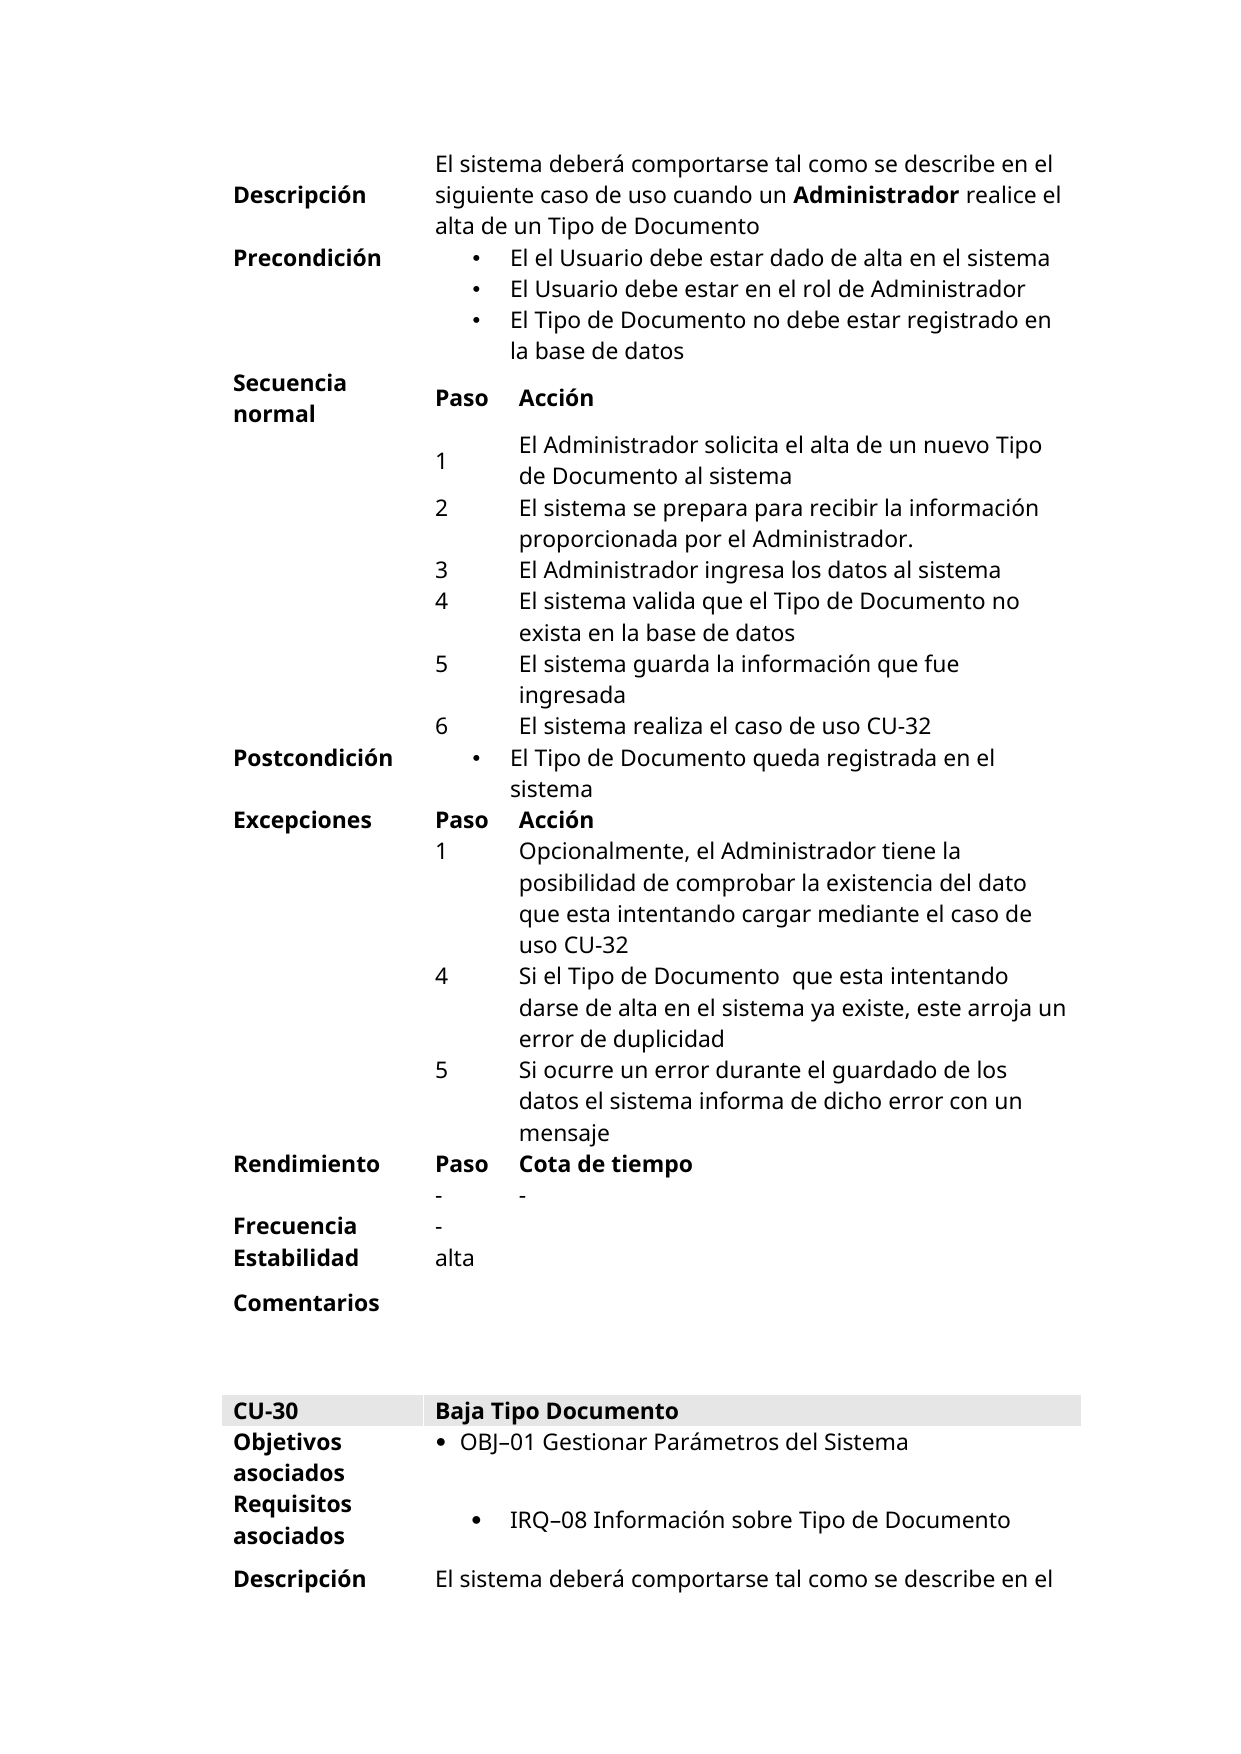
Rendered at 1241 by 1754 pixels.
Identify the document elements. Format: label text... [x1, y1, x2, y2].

table_cell OBJ–01 Gestionar Parámetros del Sistema [424, 1426, 1081, 1488]
table_cell El Tipo de Documento queda registrada en el sistema [424, 741, 1081, 804]
table_cell - [424, 1179, 507, 1210]
table_cell 4 [424, 585, 507, 648]
table_cell - [424, 1210, 1081, 1241]
table_cell Si ocurre un error durante el guardado de los datos el sistema informa de dicho error con un mensaje [508, 1054, 1081, 1148]
table_cell Paso [424, 1148, 507, 1179]
table_cell 3 [424, 554, 507, 585]
table_cell Acción [508, 804, 1081, 835]
table_header CU-30 [222, 1395, 423, 1426]
table_cell 4 [424, 960, 507, 1054]
table_cell 5 [424, 1054, 507, 1148]
table_cell Acción [508, 366, 1081, 429]
table_cell Requisitos asociados [222, 1488, 423, 1551]
table_cell IRQ–08 Información sobre Tipo de Documento [424, 1488, 1081, 1551]
table_cell El sistema guarda la información que fue ingresada [508, 648, 1081, 710]
table_cell alta [424, 1241, 1081, 1273]
table_cell Si el Tipo de Documento que esta intentando darse de alta en el sistema ya existe, este arroja un error de duplicidad [508, 960, 1081, 1054]
table_cell El sistema deberá comportarse tal como se describe en el siguiente caso de uso cuando un Administrador realice el alta de un Tipo de Documento [424, 148, 1081, 241]
table_header Baja Tipo Documento [424, 1395, 1081, 1426]
table_cell Comentarios [222, 1273, 423, 1332]
table_cell Excepciones [222, 804, 423, 835]
table_cell 1 [424, 429, 507, 491]
table_cell Opcionalmente, el Administrador tiene la posibilidad de comprobar la existencia del dato que esta intentando cargar mediante el caso de uso CU-32 [508, 835, 1081, 960]
table_cell Paso [424, 804, 507, 835]
table_cell 2 [424, 491, 507, 554]
table_cell El sistema deberá comportarse tal como se describe en el [424, 1551, 1081, 1606]
table_cell El sistema se prepara para recibir la información proporcionada por el Administrador. [508, 491, 1081, 554]
table_cell 6 [424, 710, 507, 741]
table_cell El Administrador ingresa los datos al sistema [508, 554, 1081, 585]
table_cell El el Usuario debe estar dado de alta en el sistema El Usuario debe estar en el rol de Administrador El Tipo de Documento no debe estar registrado en la base de datos [424, 241, 1081, 366]
table_cell Frecuencia [222, 1210, 423, 1241]
table_cell Postcondición [222, 741, 423, 804]
table_cell [222, 429, 423, 741]
table_cell El Administrador solicita el alta de un nuevo Tipo de Documento al sistema [508, 429, 1081, 491]
table_cell El sistema valida que el Tipo de Documento no exista en la base de datos [508, 585, 1081, 648]
table_cell Paso [424, 366, 507, 429]
table_cell Secuencia normal [222, 366, 423, 429]
table_cell [222, 835, 423, 1148]
table_cell El sistema realiza el caso de uso CU-32 [508, 710, 1081, 741]
table_cell Descripción [222, 1551, 423, 1606]
table_cell Estabilidad [222, 1241, 423, 1273]
table_cell 5 [424, 648, 507, 710]
table_cell 1 [424, 835, 507, 960]
table_cell Objetivos asociados [222, 1426, 423, 1488]
table_cell [424, 1273, 1081, 1332]
table_cell Descripción [222, 148, 423, 241]
table_cell Rendimiento [222, 1148, 423, 1179]
table_cell - [508, 1179, 1081, 1210]
table_cell [222, 1179, 423, 1210]
table_cell Precondición [222, 241, 423, 366]
table_cell Cota de tiempo [508, 1148, 1081, 1179]
